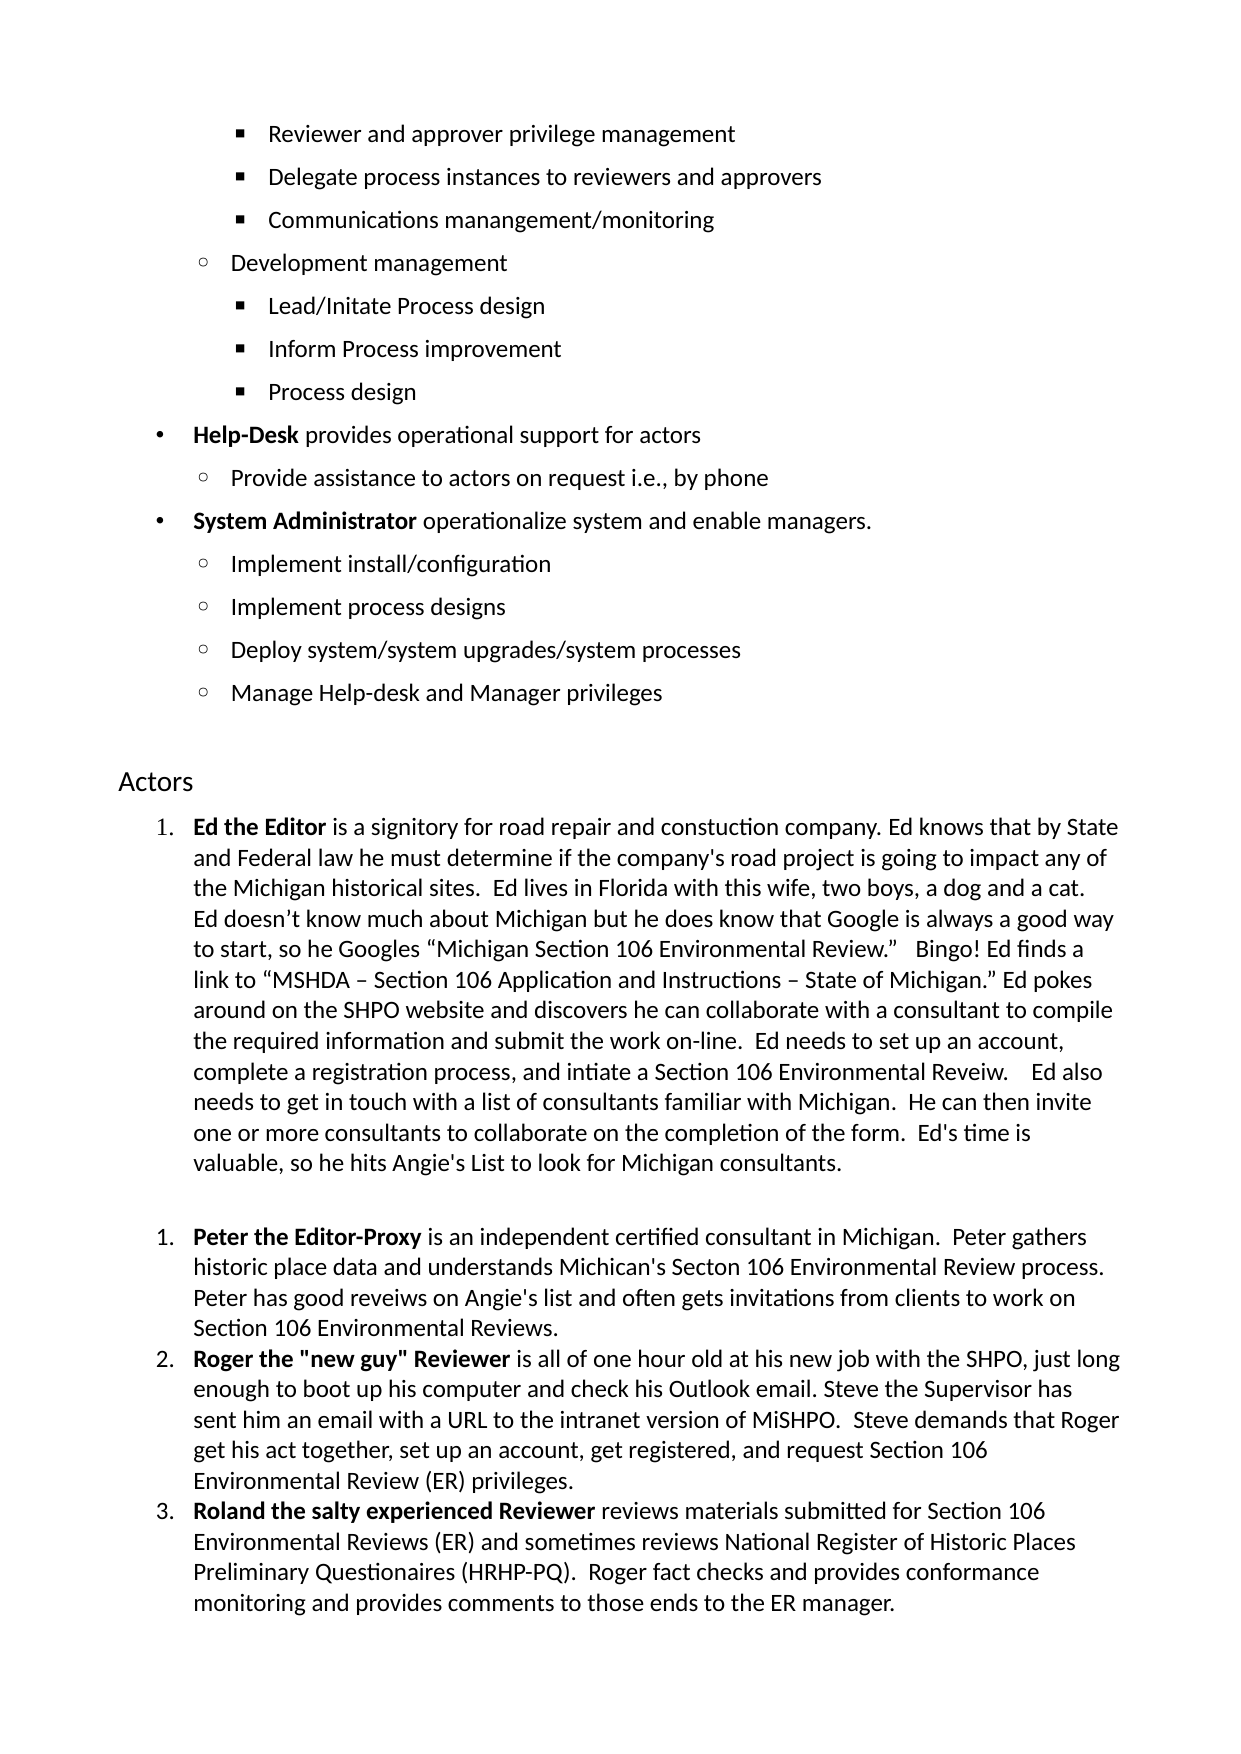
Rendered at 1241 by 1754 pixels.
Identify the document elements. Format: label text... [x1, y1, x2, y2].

list Ed the Editor is a signitory for road repair and constuction company. Ed knows that by State and Federal law he must determine if the company's road project is going to impact any of the Michigan historical sites. Ed lives in Florida with this wife, two boys, a dog and a cat. Ed doesn’t know much about Michigan but he does know that Google is always a good way to start, so he Googles “Michigan Section 106 Environmental Review.” Bingo! Ed finds a link to “MSHDA – Section 106 Application and Instructions – State of Michigan.” Ed pokes around on the SHPO website and discovers he can collaborate with a consultant to compile the required information and submit the work on-line. Ed needs to set up an account, complete a registration process, and intiate a Section 106 Environmental Reveiw. Ed also needs to get in touch with a list of consultants familiar with Michigan. He can then invite one or more consultants to collaborate on the completion of the form. Ed's time is valuable, so he hits Angie's List to look for Michigan consultants. [156, 812, 1122, 1178]
list Provide assistance to actors on request i.e., by phone [193, 462, 1122, 493]
list Communications manangement/monitoring [231, 204, 1122, 235]
list Development management [193, 247, 1122, 278]
list Inform Process improvement [231, 333, 1122, 364]
list Help-Desk provides operational support for actors [156, 419, 1122, 450]
list Lead/Initate Process design [231, 290, 1122, 321]
list Delegate process instances to reviewers and approvers [231, 161, 1122, 192]
text Actors [118, 763, 1122, 799]
list Peter the Editor-Proxy is an independent certified consultant in Michigan. Peter gathers historic place data and understands Michican's Secton 106 Environmental Review process. Peter has good reveiws on Angie's list and often gets invitations from clients to work on Section 106 Environmental Reviews. [156, 1221, 1122, 1343]
list Process design [231, 376, 1122, 407]
list System Administrator operationalize system and enable managers. [156, 505, 1122, 536]
list Manage Help-desk and Manager privileges [193, 677, 1122, 708]
list Implement install/configuration [193, 548, 1122, 579]
list Roger the "new guy" Reviewer is all of one hour old at his new job with the SHPO, just long enough to boot up his computer and check his Outlook email. Steve the Supervisor has sent him an email with a URL to the intranet version of MiSHPO. Steve demands that Roger get his act together, set up an account, get registered, and request Section 106 Environmental Review (ER) privileges. [156, 1343, 1122, 1496]
list Implement process designs [193, 591, 1122, 622]
list Roland the salty experienced Reviewer reviews materials submitted for Section 106 Environmental Reviews (ER) and sometimes reviews National Register of Historic Places Preliminary Questionaires (HRHP-PQ). Roger fact checks and provides conformance monitoring and provides comments to those ends to the ER manager. [156, 1496, 1122, 1618]
list Deploy system/system upgrades/system processes [193, 634, 1122, 665]
list Reviewer and approver privilege management [231, 118, 1122, 149]
